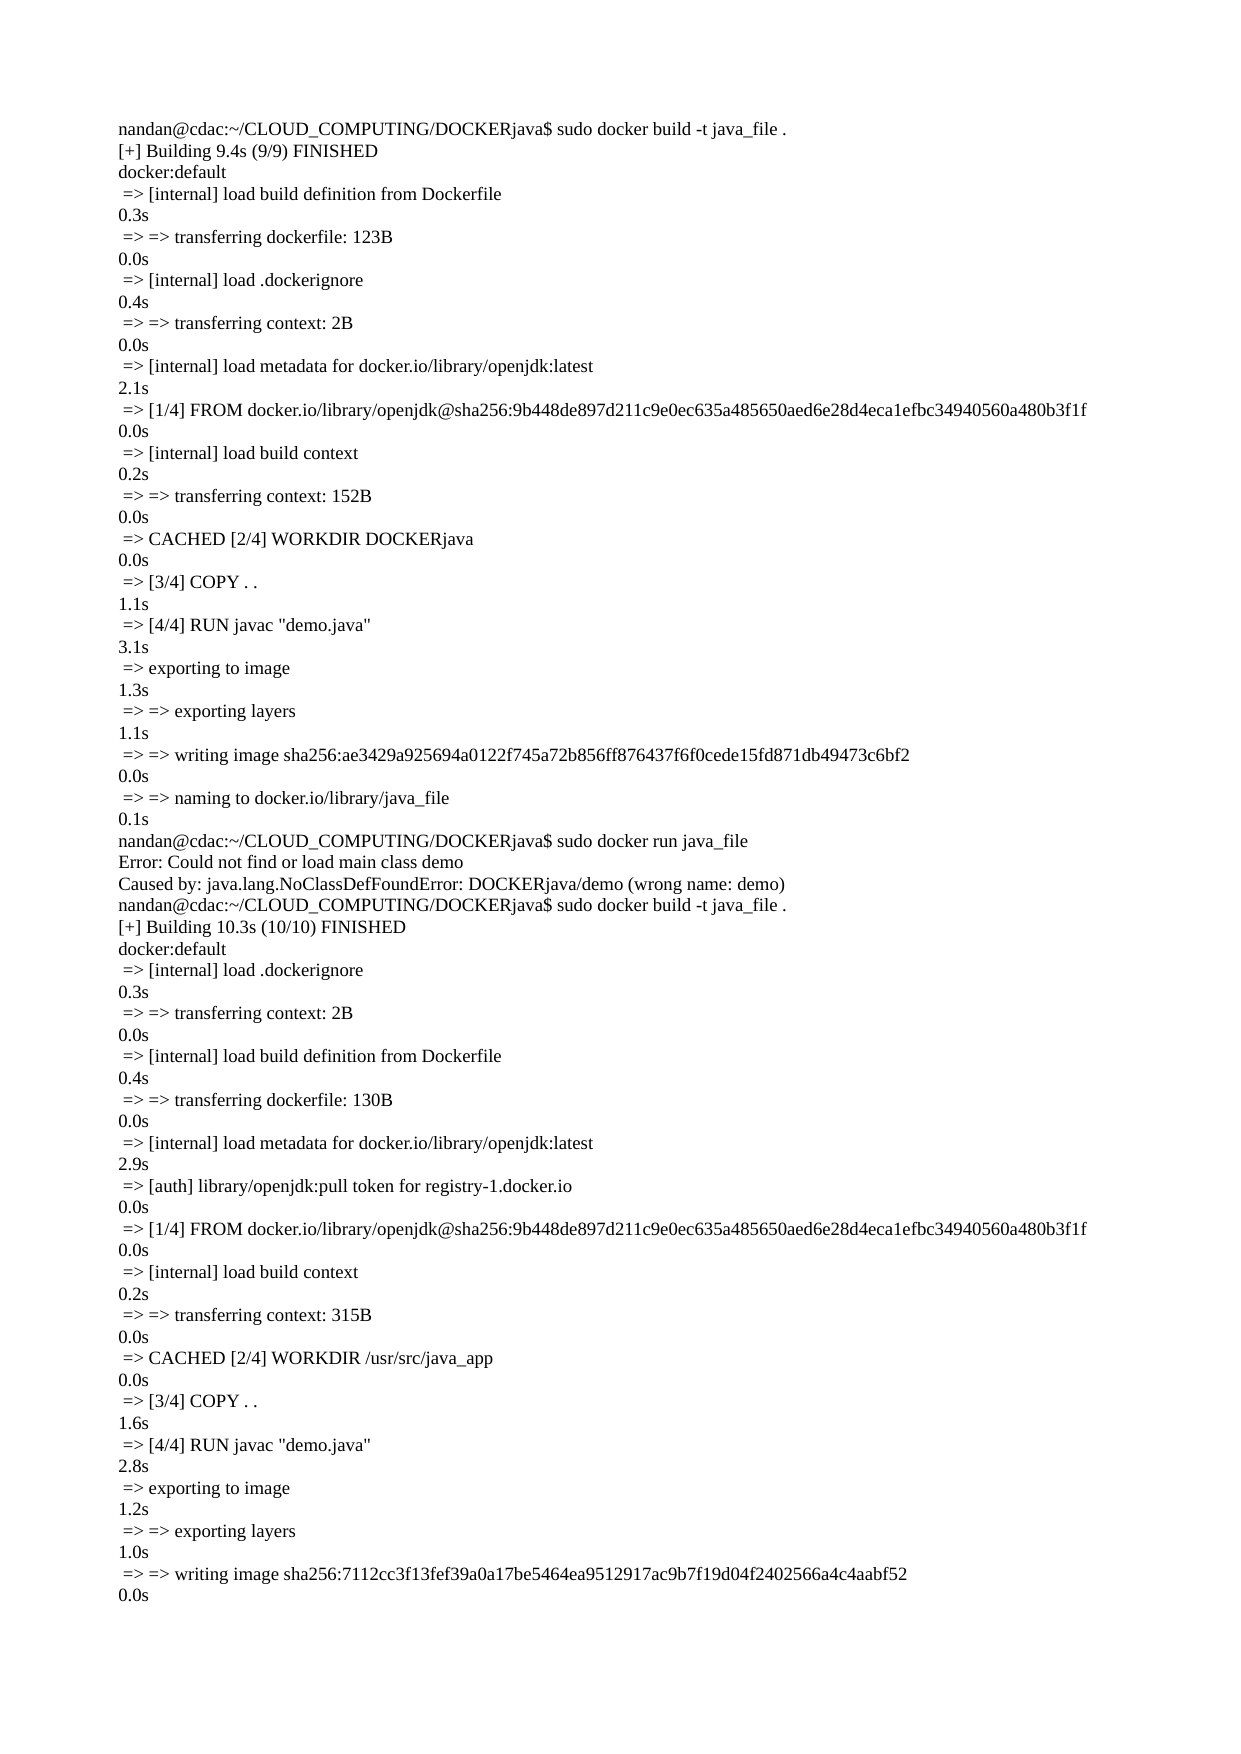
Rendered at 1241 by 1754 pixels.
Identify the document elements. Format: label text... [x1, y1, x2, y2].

text [+] Building 9.4s (9/9) FINISHED docker:default [118, 140, 1122, 183]
text => [3/4] COPY . . 1.1s [118, 571, 1122, 614]
text => [3/4] COPY . . 1.6s [118, 1390, 1122, 1433]
text => exporting to image 1.2s [118, 1477, 1122, 1520]
text nandan@cdac:~/CLOUD_COMPUTING/DOCKERjava$ sudo docker build -t java_file . [118, 894, 1122, 916]
text [+] Building 10.3s (10/10) FINISHED docker:default [118, 916, 1122, 959]
text => => writing image sha256:7112cc3f13fef39a0a17be5464ea9512917ac9b7f19d04f2402566a4c4aabf52 0.0s [118, 1563, 1122, 1606]
text => [internal] load .dockerignore 0.4s [118, 269, 1122, 312]
text => [auth] library/openjdk:pull token for registry-1.docker.io 0.0s [118, 1175, 1122, 1218]
text => => exporting layers 1.0s [118, 1520, 1122, 1563]
text Error: Could not find or load main class demo [118, 851, 1122, 873]
text => => transferring dockerfile: 123B 0.0s [118, 226, 1122, 269]
text Caused by: java.lang.NoClassDefFoundError: DOCKERjava/demo (wrong name: demo) [118, 873, 1122, 894]
text => [1/4] FROM docker.io/library/openjdk@sha256:9b448de897d211c9e0ec635a485650aed6e28d4eca1efbc34940560a480b3f1f 0.0s [118, 398, 1122, 442]
text => [internal] load build definition from Dockerfile 0.3s [118, 183, 1122, 226]
text => => exporting layers 1.1s [118, 700, 1122, 743]
text => => transferring dockerfile: 130B 0.0s [118, 1088, 1122, 1132]
text => => transferring context: 152B 0.0s [118, 485, 1122, 528]
text => [internal] load metadata for docker.io/library/openjdk:latest 2.9s [118, 1132, 1122, 1175]
text => exporting to image 1.3s [118, 657, 1122, 700]
text => [4/4] RUN javac "demo.java" 3.1s [118, 614, 1122, 657]
text nandan@cdac:~/CLOUD_COMPUTING/DOCKERjava$ sudo docker build -t java_file . [118, 118, 1122, 140]
text => => naming to docker.io/library/java_file 0.1s [118, 787, 1122, 830]
text => [4/4] RUN javac "demo.java" 2.8s [118, 1433, 1122, 1477]
text nandan@cdac:~/CLOUD_COMPUTING/DOCKERjava$ sudo docker run java_file [118, 830, 1122, 851]
text => [1/4] FROM docker.io/library/openjdk@sha256:9b448de897d211c9e0ec635a485650aed6e28d4eca1efbc34940560a480b3f1f 0.0s [118, 1218, 1122, 1261]
text => CACHED [2/4] WORKDIR DOCKERjava 0.0s [118, 528, 1122, 571]
text => [internal] load metadata for docker.io/library/openjdk:latest 2.1s [118, 355, 1122, 398]
text => => transferring context: 2B 0.0s [118, 1002, 1122, 1045]
text => [internal] load build context 0.2s [118, 442, 1122, 485]
text => [internal] load build definition from Dockerfile 0.4s [118, 1045, 1122, 1088]
text => [internal] load build context 0.2s [118, 1261, 1122, 1304]
text => => writing image sha256:ae3429a925694a0122f745a72b856ff876437f6f0cede15fd871db49473c6bf2 0.0s [118, 743, 1122, 787]
text => => transferring context: 315B 0.0s [118, 1304, 1122, 1347]
text => [internal] load .dockerignore 0.3s [118, 959, 1122, 1002]
text => CACHED [2/4] WORKDIR /usr/src/java_app 0.0s [118, 1347, 1122, 1390]
text => => transferring context: 2B 0.0s [118, 312, 1122, 355]
